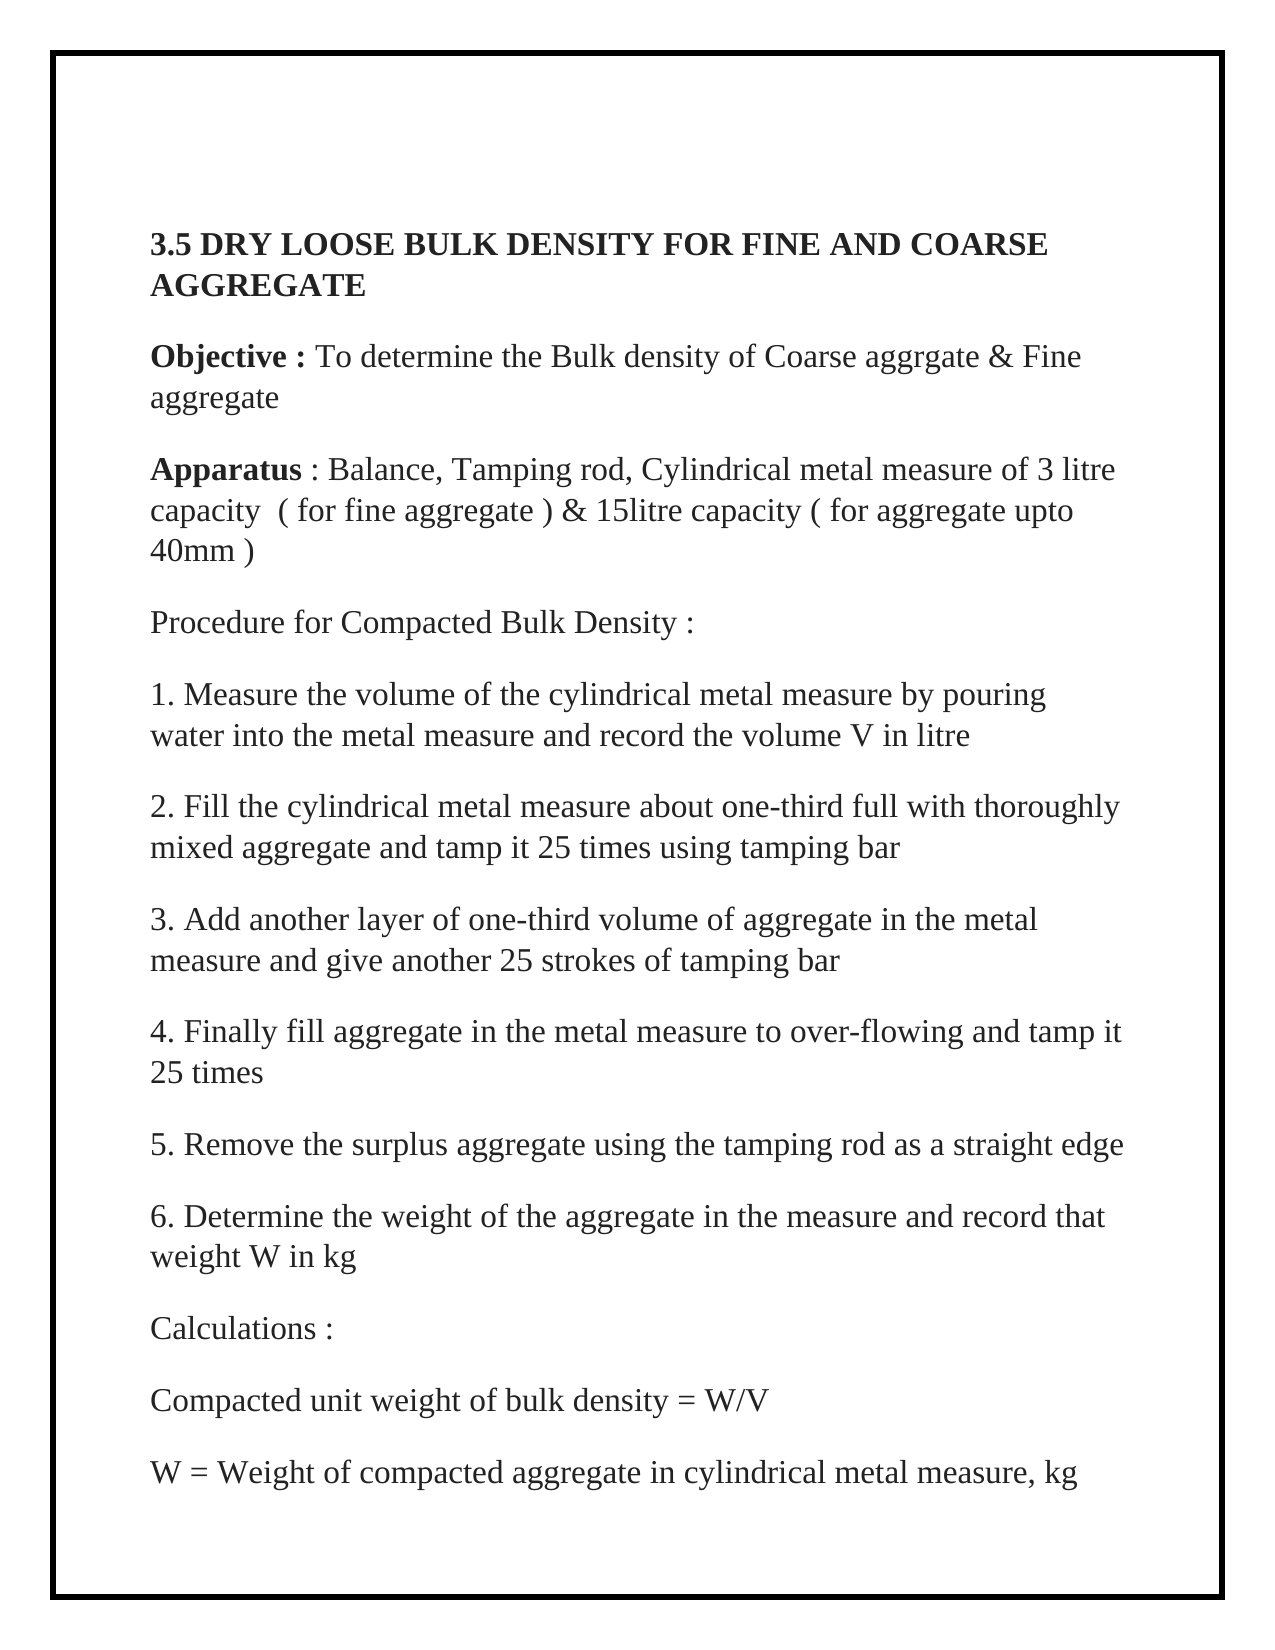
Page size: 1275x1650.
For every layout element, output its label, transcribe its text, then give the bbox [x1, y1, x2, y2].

text 4. Finally fill aggregate in the metal measure to over-flowing and tamp it 25 times [150, 1009, 1125, 1091]
text 1. Measure the volume of the cylindrical metal measure by pouring water into the metal measure and record the volume V in litre [150, 672, 1125, 753]
text W = Weight of compacted aggregate in cylindrical metal measure, kg [150, 1450, 1125, 1491]
text 6. Determine the weight of the aggregate in the measure and record that weight W in kg [150, 1194, 1125, 1275]
text Procedure for Compacted Bulk Density : [150, 600, 1125, 641]
text 3. Add another layer of one-third volume of aggregate in the metal measure and give another 25 strokes of tamping bar [150, 897, 1125, 978]
text 3.5 DRY LOOSE BULK DENSITY FOR FINE AND COARSE AGGREGATE [150, 222, 1125, 303]
text 5. Remove the surplus aggregate using the tamping rod as a straight edge [150, 1122, 1125, 1162]
text 2. Fill the cylindrical metal measure about one-third full with thoroughly mixed aggregate and tamp it 25 times using tamping bar [150, 784, 1125, 866]
text Objective : To determine the Bulk density of Coarse aggrgate & Fine aggregate [150, 334, 1125, 416]
text Apparatus : Balance, Tamping rod, Cylindrical metal measure of 3 litre capacity ( for fine aggregate ) & 15litre capacity ( for aggregate upto 40mm ) [150, 447, 1125, 569]
text Calculations : [150, 1306, 1125, 1347]
text Compacted unit weight of bulk density = W/V [150, 1378, 1125, 1419]
